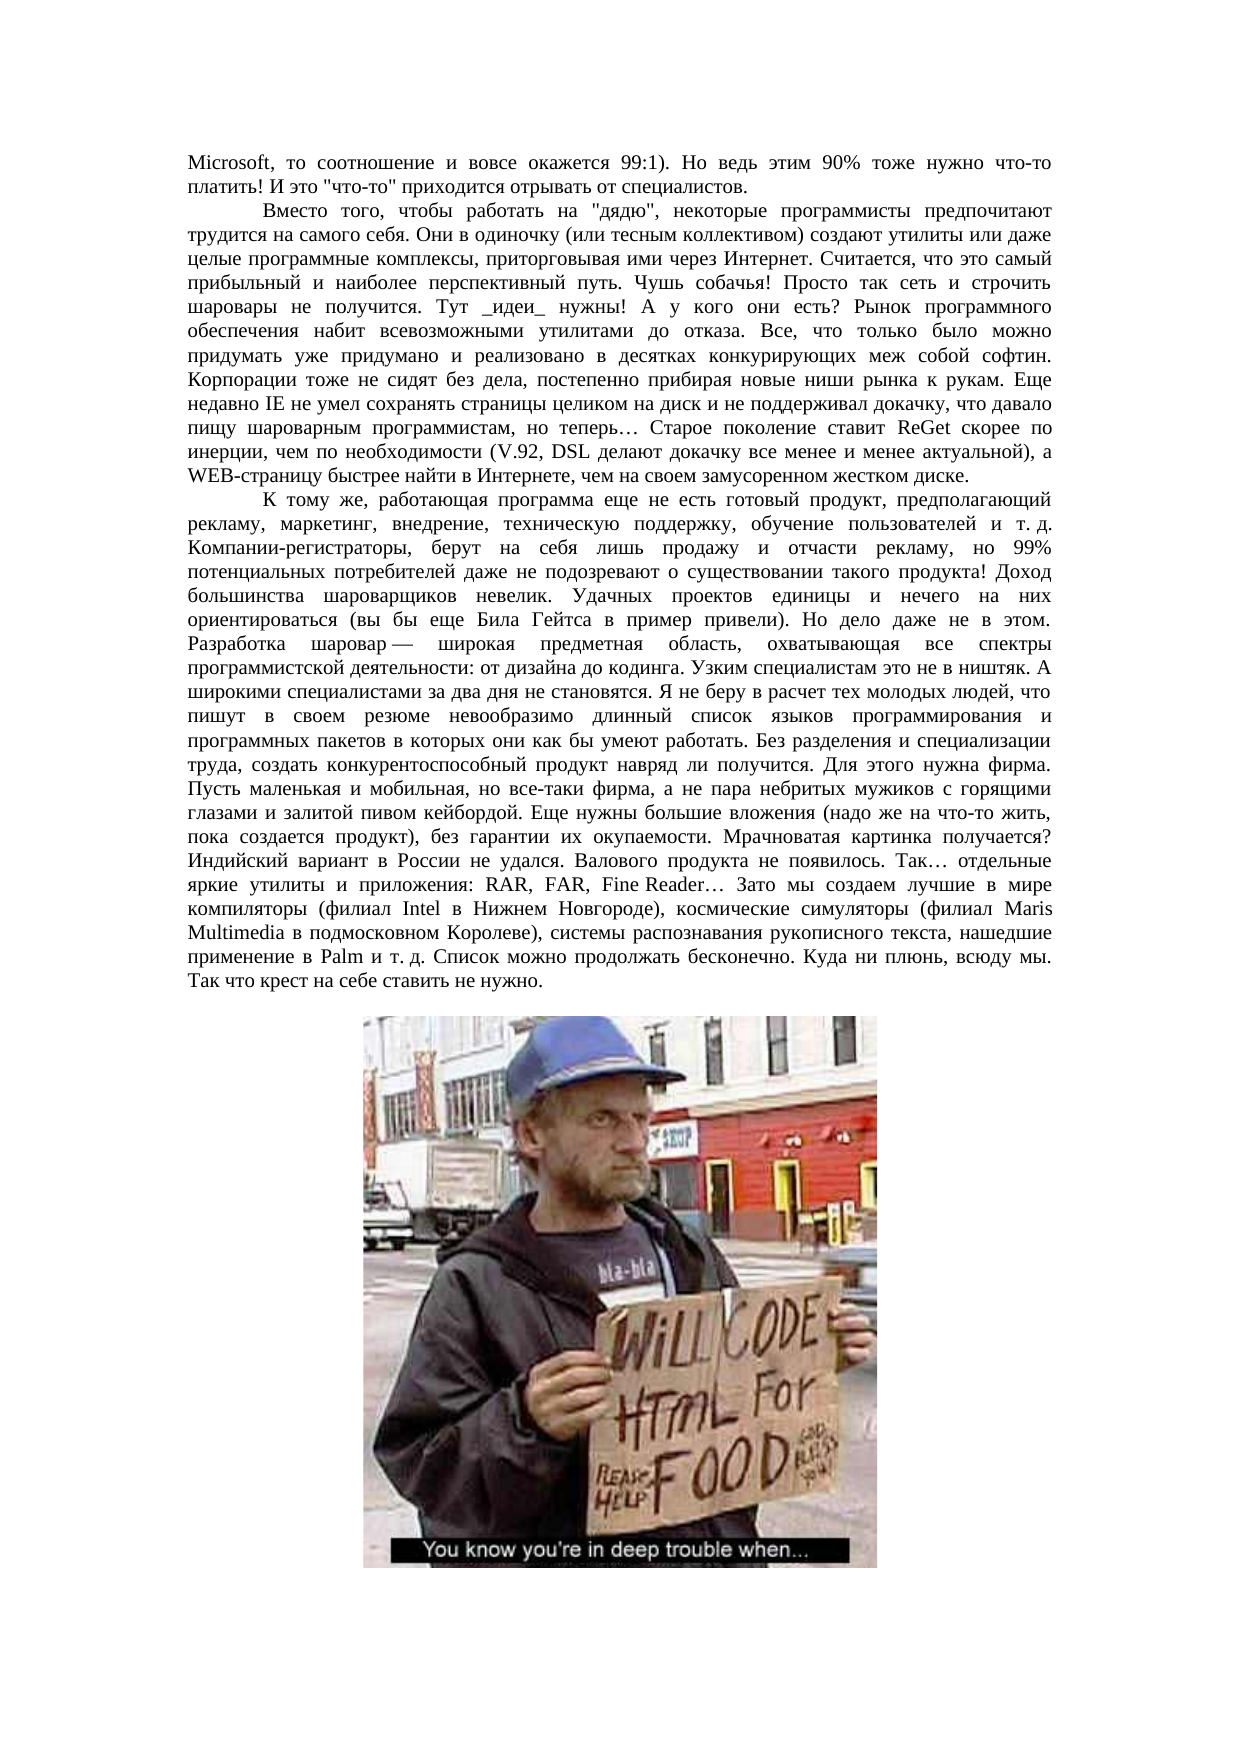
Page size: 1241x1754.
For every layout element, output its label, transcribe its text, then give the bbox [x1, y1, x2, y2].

picture [363, 1016, 878, 1568]
text Microsoft, то соотношение и вовсе окажется 99:1). Но ведь этим 90% тоже нужно что-то платить! И это "что-то" приходится отрывать от специалистов. [187, 150, 1053, 198]
text Вместо того, чтобы работать на "дядю", некоторые программисты предпочитают трудится на самого себя. Они в одиночку (или тесным коллективом) создают утилиты или даже целые программные комплексы, приторговывая ими через Интернет. Считается, что это самый прибыльный и наиболее перспективный путь. Чушь собачья! Просто так сеть и строчить шаровары не получится. Тут _идеи_ нужны! А у кого они есть? Рынок программного обеспечения набит всевозможными утилитами до отказа. Все, что только было можно придумать уже придумано и реализовано в десятках конкурирующих меж собой софтин. Корпорации тоже не сидят без дела, постепенно прибирая новые ниши рынка к рукам. Еще недавно IE не умел сохранять страницы целиком на диск и не поддерживал докачку, что давало пищу шароварным программистам, но теперь… Старое поколение ставит ReGet скорее по инерции, чем по необходимости (V.92, DSL делают докачку все менее и менее актуальной), а WEB-страницу быстрее найти в Интернете, чем на своем замусоренном жестком диске. [187, 198, 1053, 487]
text К тому же, работающая программа еще не есть готовый продукт, предполагающий рекламу, маркетинг, внедрение, техническую поддержку, обучение пользователей и т. д. Компании-регистраторы, берут на себя лишь продажу и отчасти рекламу, но 99% потенциальных потребителей даже не подозревают о существовании такого продукта! Доход большинства шароварщиков невелик. Удачных проектов единицы и нечего на них ориентироваться (вы бы еще Била Гейтса в пример привели). Но дело даже не в этом. Разработка шаровар — широкая предметная область, охватывающая все спектры программистской деятельности: от дизайна до кодинга. Узким специалистам это не в ништяк. А широкими специалистами за два дня не становятся. Я не беру в расчет тех молодых людей, что пишут в своем резюме невообразимо длинный список языков программирования и программных пакетов в которых они как бы умеют работать. Без разделения и специализации труда, создать конкурентоспособный продукт навряд ли получится. Для этого нужна фирма. Пусть маленькая и мобильная, но все-таки фирма, а не пара небритых мужиков с горящими глазами и залитой пивом кейбордой. Еще нужны большие вложения (надо же на что-то жить, пока создается продукт), без гарантии их окупаемости. Мрачноватая картинка получается? Индийский вариант в России не удался. Валового продукта не появилось. Так… отдельные яркие утилиты и приложения: RAR, FAR, Fine Reader… Зато мы создаем лучшие в мире компиляторы (филиал Intel в Нижнем Новгороде), космические симуляторы (филиал Maris Multimedia в подмосковном Королеве), системы распознавания рукописного текста, нашедшие применение в Palm и т. д. Список можно продолжать бесконечно. Куда ни плюнь, всюду мы. Так что крест на себе ставить не нужно. [187, 487, 1053, 992]
